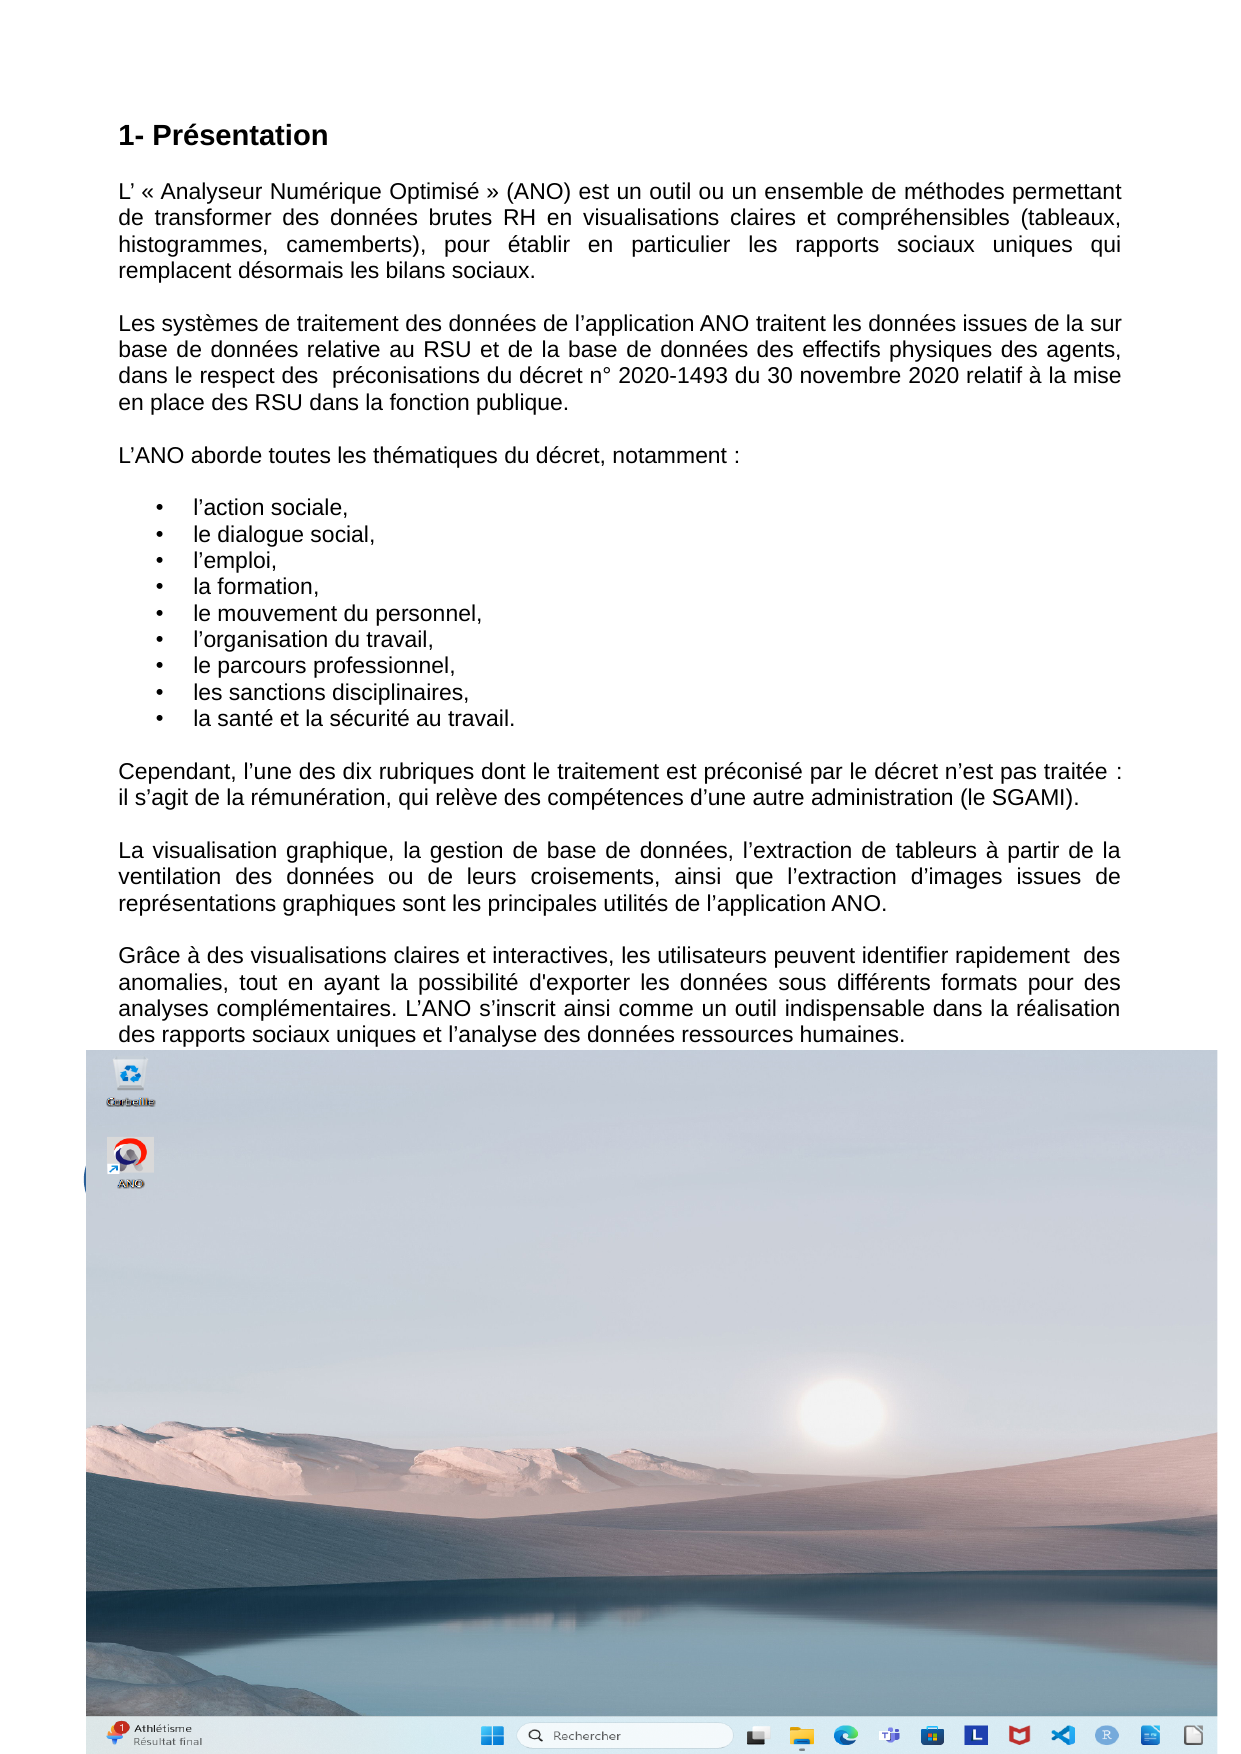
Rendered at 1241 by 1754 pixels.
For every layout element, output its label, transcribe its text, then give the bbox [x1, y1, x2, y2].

text 1- Présentation [118, 118, 1122, 152]
list la formation, [156, 573, 1122, 600]
text Les systèmes de traitement des données de l’application ANO traitent les données issues de la sur base de données relative au RSU et de la base de données des effectifs physiques des agents, dans le respect des préconisations du décret n° 2020-1493 du 30 novembre 2020 relatif à la mise en place des RSU dans la fonction publique. [118, 310, 1122, 415]
text Grâce à des visualisations claires et interactives, les utilisateurs peuvent identifier rapidement des anomalies, tout en ayant la possibilité d'exporter les données sous différents formats pour des analyses complémentaires. L’ANO s’inscrit ainsi comme un outil indispensable dans la réalisation des rapports sociaux uniques et l’analyse des données ressources humaines. [118, 942, 1122, 1048]
list l’action sociale, [156, 494, 1122, 521]
list l’organisation du travail, [156, 626, 1122, 652]
picture [86, 1050, 1218, 1754]
text Cependant, l’une des dix rubriques dont le traitement est préconisé par le décret n’est pas traitée : il s’agit de la rémunération, qui relève des compétences d’une autre administration (le SGAMI). [118, 758, 1122, 811]
list le dialogue social, [156, 521, 1122, 547]
list le mouvement du personnel, [156, 600, 1122, 626]
text L’ANO aborde toutes les thématiques du décret, notamment : [118, 442, 1122, 468]
list l’emploi, [156, 547, 1122, 573]
text La visualisation graphique, la gestion de base de données, l’extraction de tableurs à partir de la ventilation des données ou de leurs croisements, ainsi que l’extraction d’images issues de représentations graphiques sont les principales utilités de l’application ANO. [118, 837, 1122, 916]
list les sanctions disciplinaires, [156, 679, 1122, 705]
list le parcours professionnel, [156, 652, 1122, 679]
text L’ « Analyseur Numérique Optimisé » (ANO) est un outil ou un ensemble de méthodes permettant de transformer des données brutes RH en visualisations claires et compréhensibles (tableaux, histogrammes, camemberts), pour établir en particulier les rapports sociaux uniques qui remplacent désormais les bilans sociaux. [118, 178, 1122, 283]
list la santé et la sécurité au travail. [156, 705, 1122, 731]
